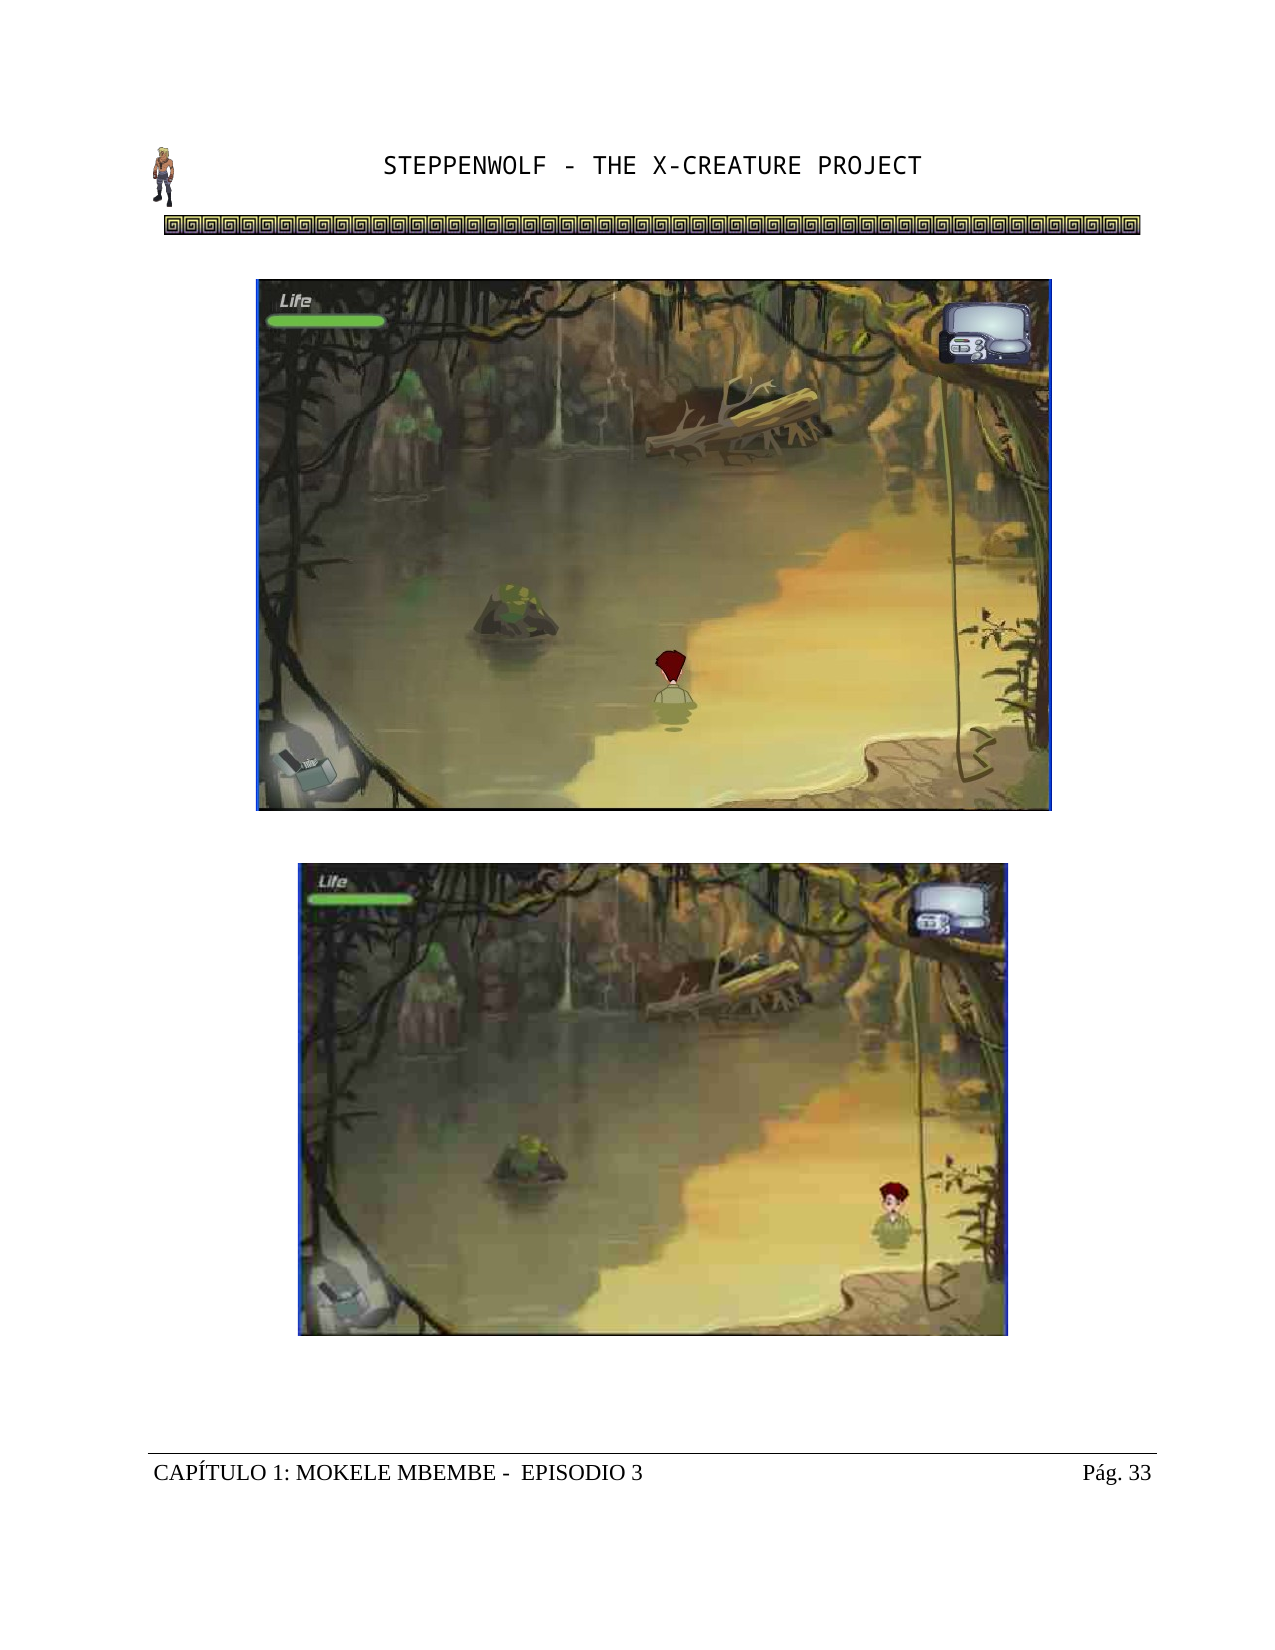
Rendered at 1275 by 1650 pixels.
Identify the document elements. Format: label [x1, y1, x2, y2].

picture [255, 279, 1052, 811]
picture [164, 215, 1141, 235]
picture [297, 863, 1009, 1336]
picture [147, 147, 181, 207]
